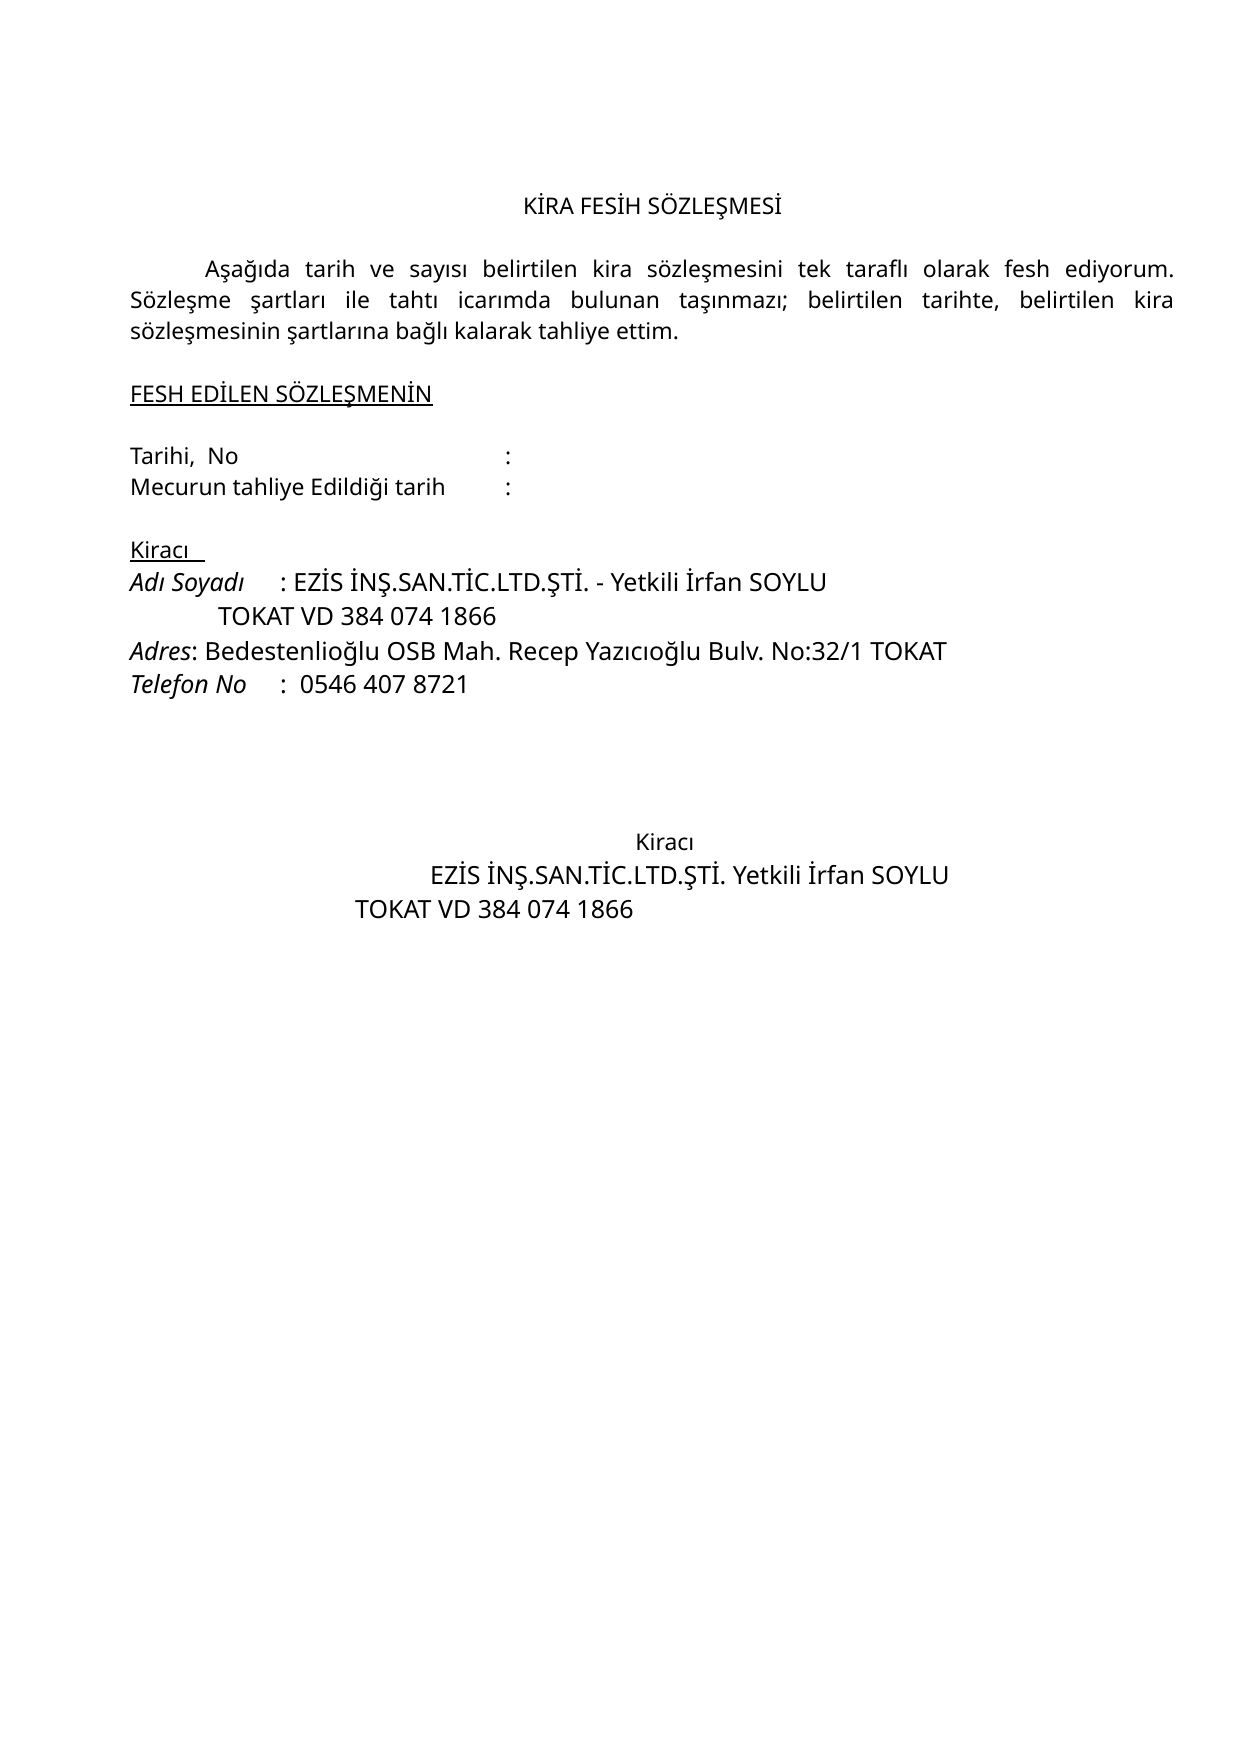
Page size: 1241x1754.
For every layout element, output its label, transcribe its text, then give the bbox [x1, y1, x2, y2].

text Telefon No : 0546 407 8721 [130, 667, 1175, 701]
text EZİS İNŞ.SAN.TİC.LTD.ŞTİ. Yetkili İrfan SOYLU TOKAT VD 384 074 1866 [130, 857, 1175, 926]
text Kiracı [130, 826, 1175, 857]
text Adres: Bedestenlioğlu OSB Mah. Recep Yazıcıoğlu Bulv. No:32/1 TOKAT [130, 633, 1175, 667]
text Mecurun tahliye Edildiği tarih : [130, 471, 1175, 502]
text FESH EDİLEN SÖZLEŞMENİN [130, 377, 1175, 409]
text Adı Soyadı : EZİS İNŞ.SAN.TİC.LTD.ŞTİ. - Yetkili İrfan SOYLU TOKAT VD 384 074 1866 [130, 565, 1175, 633]
text Aşağıda tarih ve sayısı belirtilen kira sözleşmesini tek taraflı olarak fesh ediyorum. Sözleşme şartları ile tahtı icarımda bulunan taşınmazı; belirtilen tarihte, belirtilen kira sözleşmesinin şartlarına bağlı kalarak tahliye ettim. [130, 252, 1175, 346]
text Kiracı [130, 534, 1175, 565]
text Tarihi, No : [130, 440, 1175, 471]
text KİRA FESİH SÖZLEŞMESİ [130, 190, 1175, 221]
